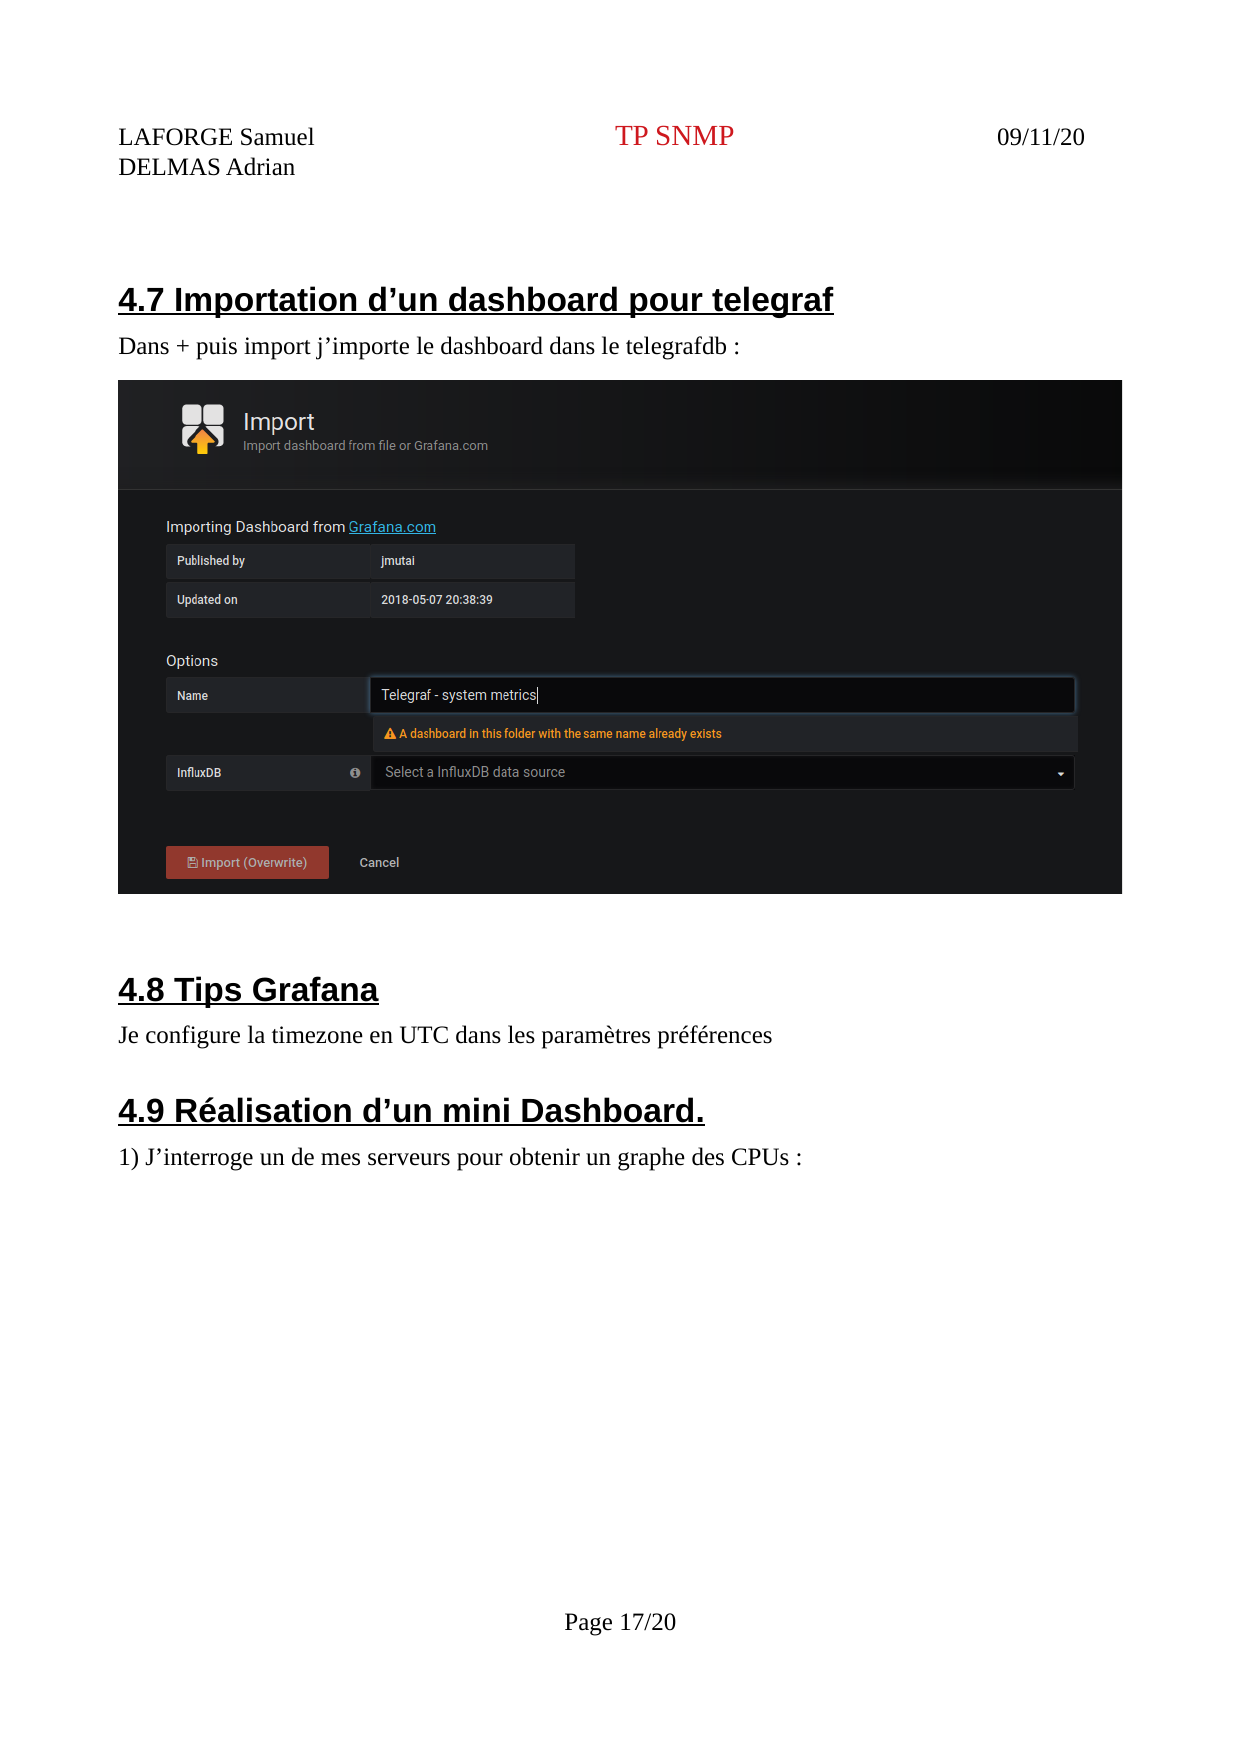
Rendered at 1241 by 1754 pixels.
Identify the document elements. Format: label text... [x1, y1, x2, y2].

picture [118, 380, 1123, 894]
subtitle 4.8 Tips Grafana [118, 969, 1122, 1008]
text Je configure la timezone en UTC dans les paramètres préférences [118, 1021, 1122, 1049]
subtitle 4.9 Réalisation d’un mini Dashboard. [118, 1090, 1122, 1129]
subtitle 4.7 Importation d’un dashboard pour telegraf [118, 280, 1122, 318]
text Dans + puis import j’importe le dashboard dans le telegrafdb : [118, 331, 1122, 360]
text 1) J’interroge un de mes serveurs pour obtenir un graphe des CPUs : [118, 1142, 1122, 1170]
